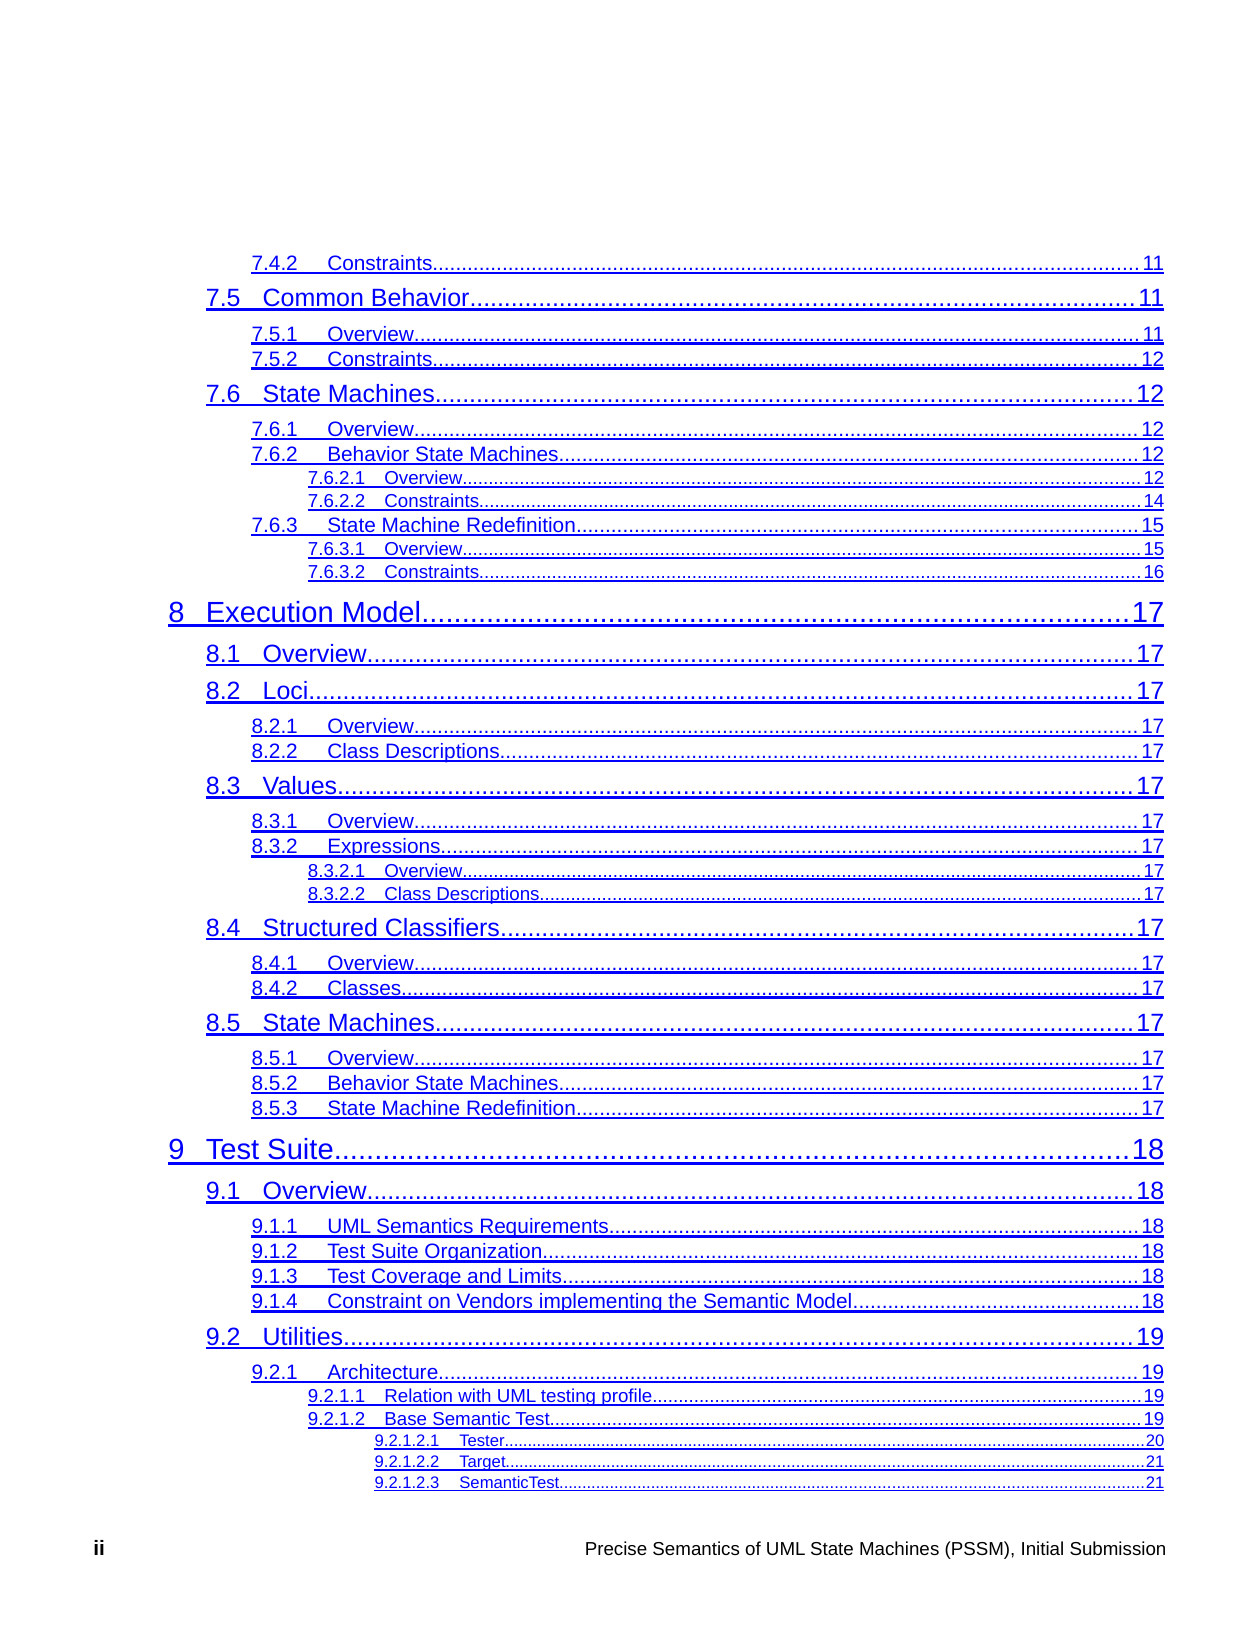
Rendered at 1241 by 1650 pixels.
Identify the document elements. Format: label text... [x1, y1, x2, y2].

text 7.6.3.2 Constraints 16 [308, 559, 1164, 580]
text 9.1.4 Constraint on Vendors implementing the Semantic Model 18 [251, 1288, 1164, 1310]
text 7.6.1 Overview 12 [251, 416, 1164, 438]
text 8.5.2 Behavior State Machines 17 [251, 1070, 1164, 1092]
text 9.1.1 UML Semantics Requirements 18 [251, 1213, 1164, 1235]
text 8 Execution Model 17 [168, 593, 1164, 624]
text 9.1.2 Test Suite Organization 18 [251, 1238, 1164, 1260]
text 8.3 Values 17 [206, 771, 1164, 796]
text 9.2.1.2.3 SemanticTest 21 [374, 1471, 1164, 1490]
text 9.2.1.2.1 Tester 20 [374, 1429, 1164, 1448]
text 8.3.2.1 Overview 17 [308, 858, 1164, 878]
text 8.5.1 Overview 17 [251, 1045, 1164, 1067]
text 7.5.2 Constraints 12 [251, 345, 1164, 367]
text 9 Test Suite 18 [168, 1130, 1164, 1162]
text 8.5.3 State Machine Redefinition 17 [251, 1095, 1164, 1117]
text 9.1 Overview 18 [206, 1176, 1164, 1201]
text 8.4.1 Overview 17 [251, 949, 1164, 971]
text 9.1.3 Test Coverage and Limits 18 [251, 1263, 1164, 1285]
text 8.2 Loci 17 [206, 676, 1164, 701]
text 8.2.1 Overview 17 [251, 713, 1164, 735]
text 8.5 State Machines 17 [206, 1008, 1164, 1033]
text 8.3.2 Expressions 17 [251, 833, 1164, 855]
text 8.4.2 Classes 17 [251, 974, 1164, 996]
text 9.2.1 Architecture 19 [251, 1359, 1164, 1381]
text 9.2.1.2.2 Target 21 [374, 1450, 1164, 1469]
text 7.6.3.1 Overview 15 [308, 537, 1164, 557]
text 7.6.3 State Machine Redefinition 15 [251, 512, 1164, 534]
text 8.2.2 Class Descriptions 17 [251, 738, 1164, 760]
text 9.2.1.1 Relation with UML testing profile 19 [308, 1384, 1164, 1404]
text 8.3.2.2 Class Descriptions 17 [308, 881, 1164, 901]
text 7.4.2 Constraints 11 [251, 250, 1164, 272]
text 7.6.2.1 Overview 12 [308, 466, 1164, 486]
text 9.2.1.2 Base Semantic Test 19 [308, 1407, 1164, 1427]
text 8.4 Structured Classifiers 17 [206, 912, 1164, 938]
text 7.5.1 Overview 11 [251, 320, 1164, 342]
text 9.2 Utilities 19 [206, 1322, 1164, 1347]
text 7.6 State Machines 12 [206, 379, 1164, 404]
text 8.1 Overview 17 [206, 639, 1164, 664]
text 7.5 Common Behavior 11 [206, 283, 1164, 308]
text 8.3.1 Overview 17 [251, 808, 1164, 830]
text 7.6.2.2 Constraints 14 [308, 489, 1164, 509]
text 7.6.2 Behavior State Machines 12 [251, 441, 1164, 463]
